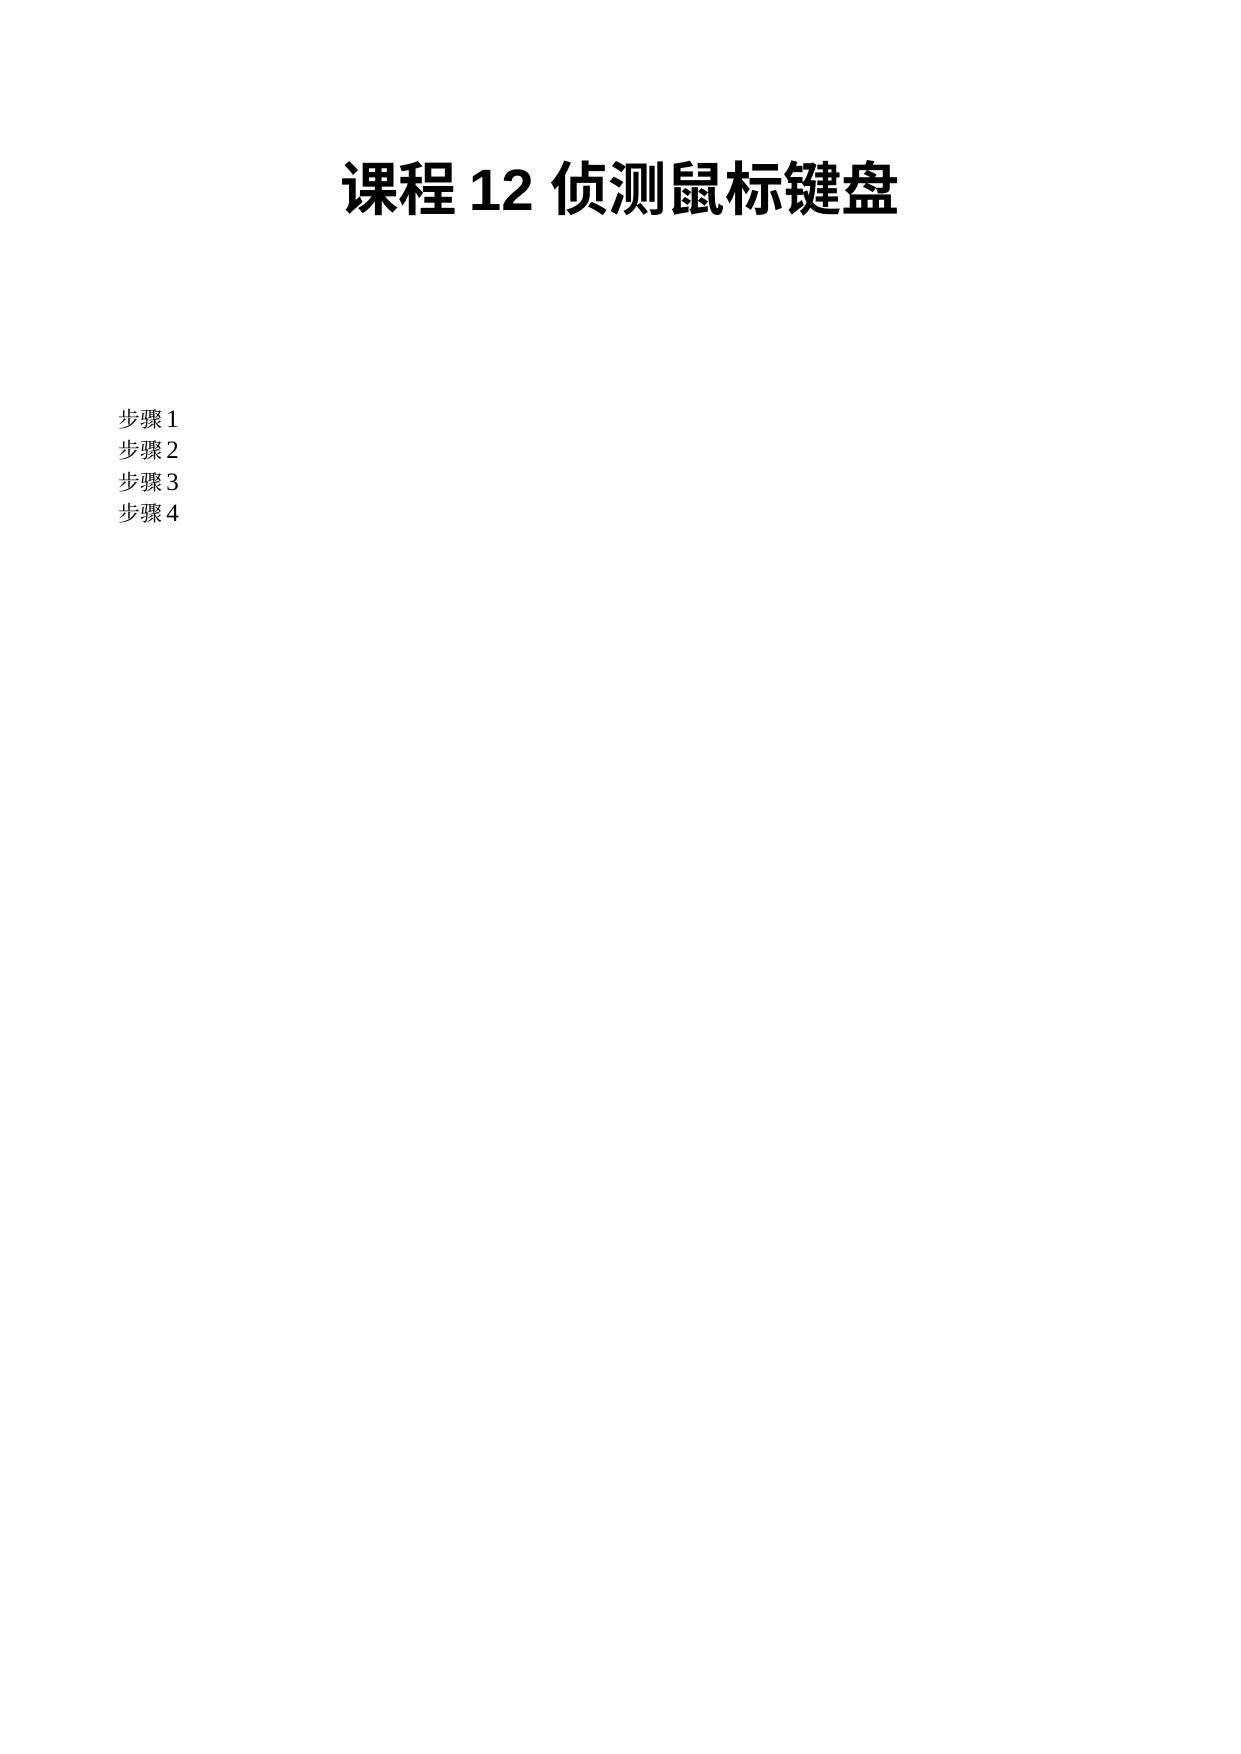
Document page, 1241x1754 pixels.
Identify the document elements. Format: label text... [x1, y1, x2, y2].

text 步骤1 [118, 402, 1122, 434]
text 步骤3 [118, 465, 1122, 497]
text 步骤2 [118, 434, 1122, 465]
title 课程12 侦测鼠标键盘 [118, 143, 1122, 228]
text 步骤4 [118, 497, 1122, 528]
